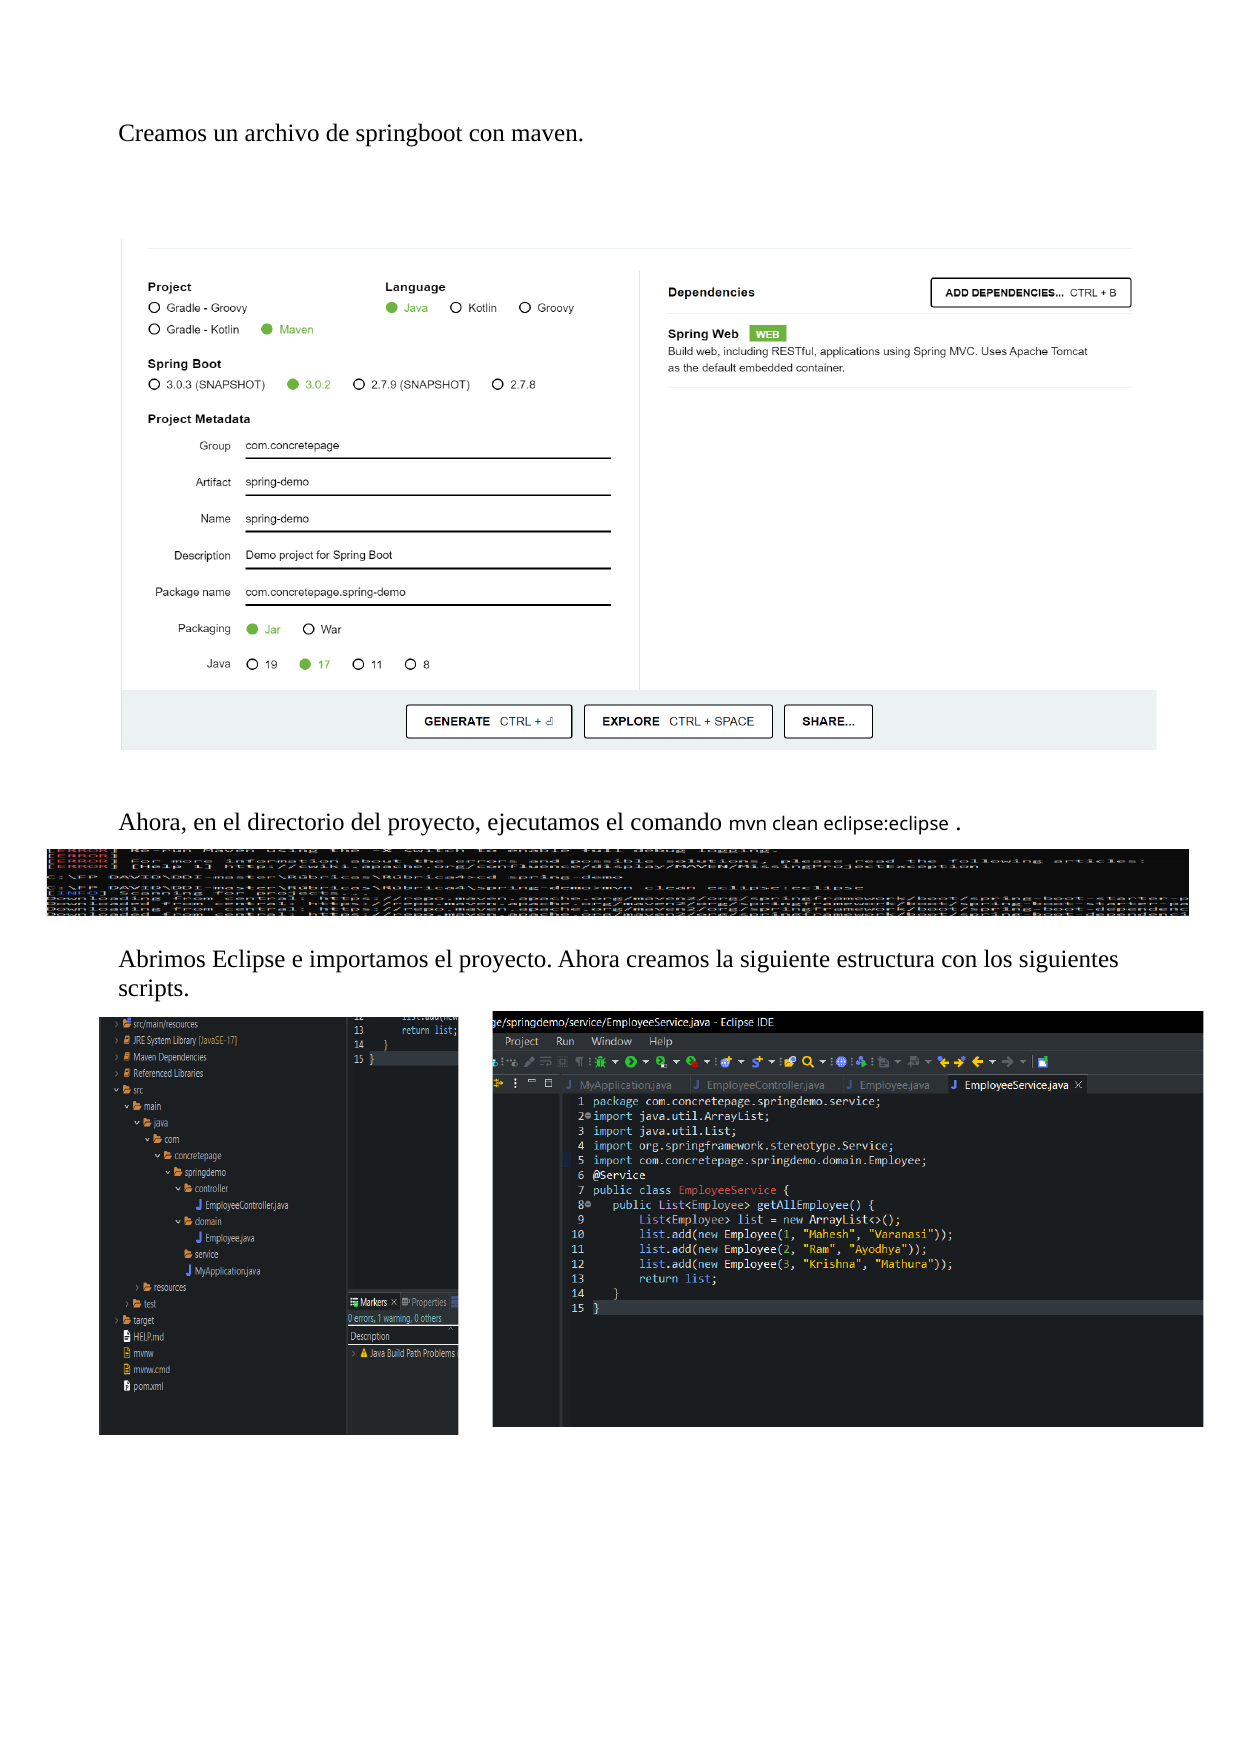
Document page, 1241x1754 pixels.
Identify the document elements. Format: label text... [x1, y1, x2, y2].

picture [117, 239, 1157, 750]
text Ahora, en el directorio del proyecto, ejecutamos el comando mvn clean eclipse:eclipse . [118, 807, 1122, 836]
text Creamos un archivo de springboot con maven. [118, 118, 1122, 147]
text Abrimos Eclipse e importamos el proyecto. Ahora creamos la siguiente estructura con los siguientes scripts. [118, 944, 1122, 1002]
